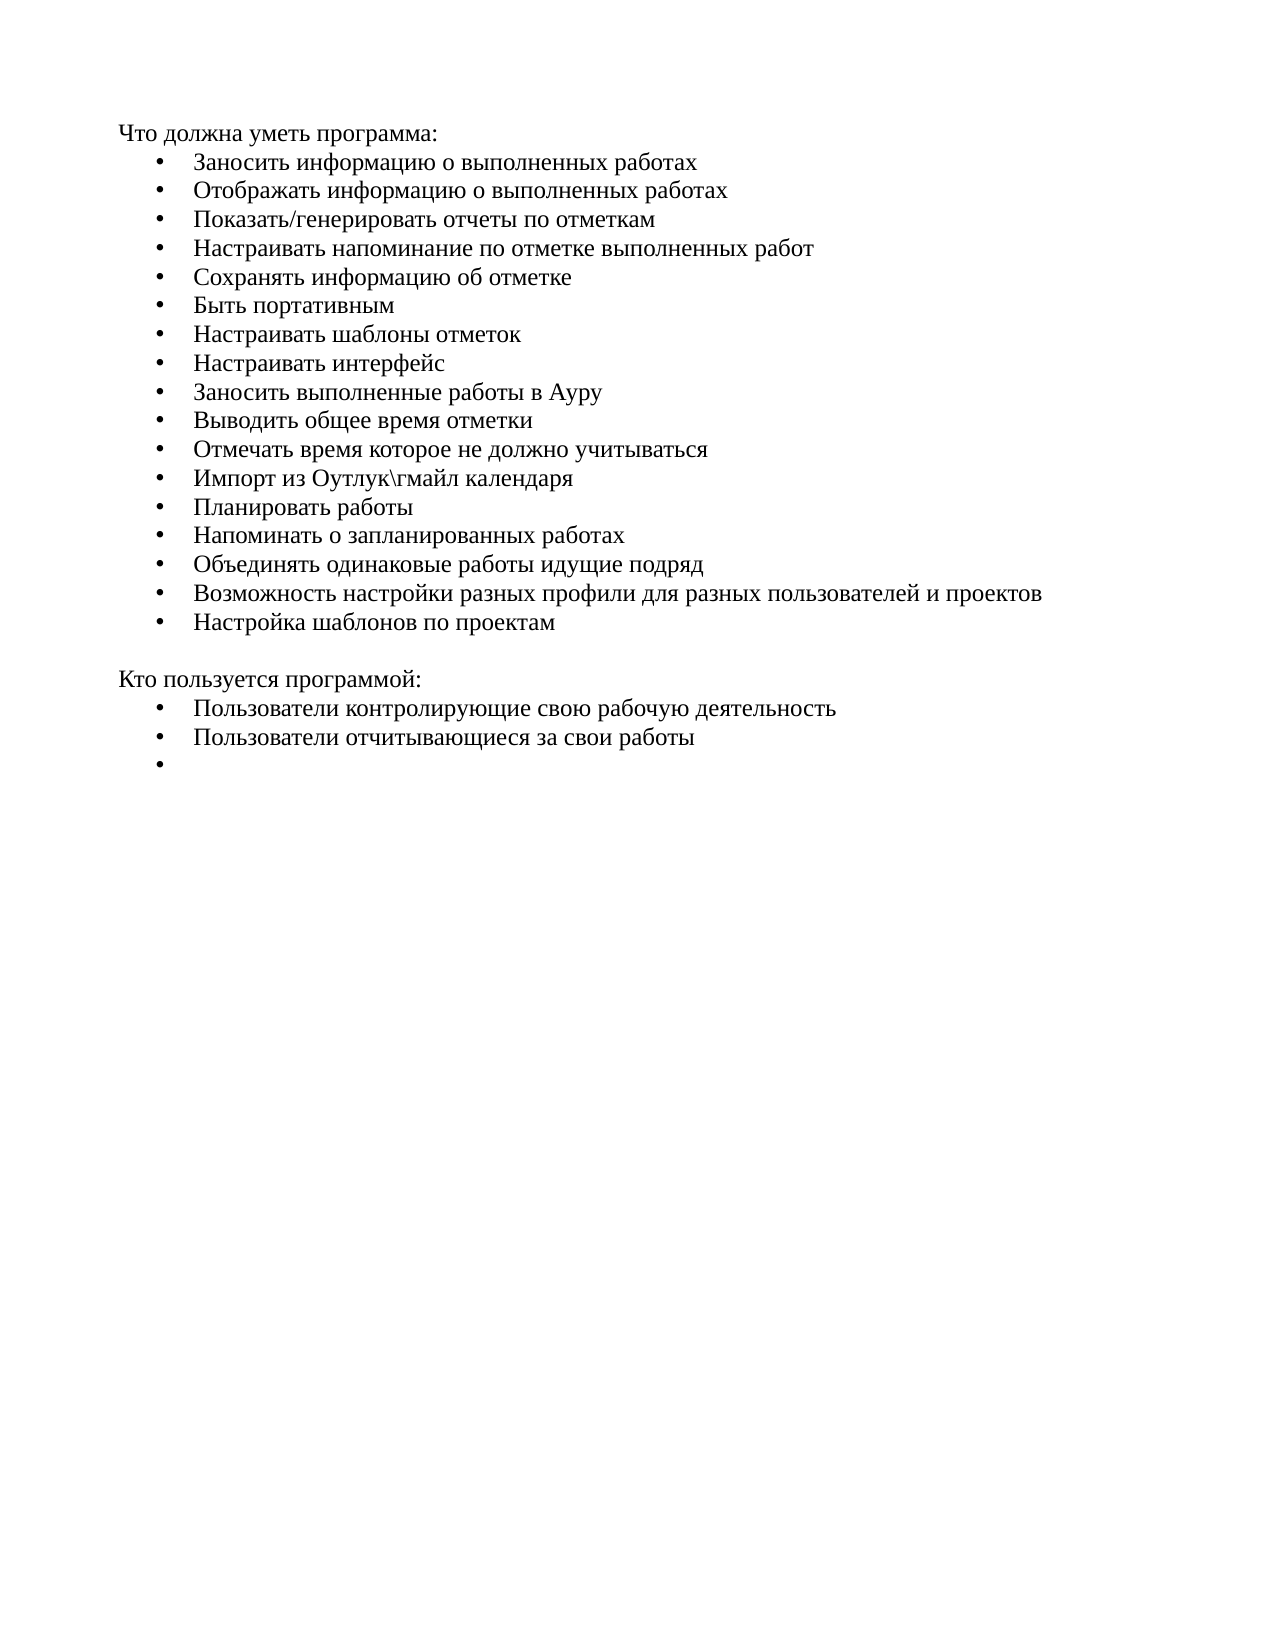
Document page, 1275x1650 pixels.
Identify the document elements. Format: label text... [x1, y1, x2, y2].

text Что должна уметь программа: [118, 118, 1157, 147]
list Заносить выполненные работы в Ауру [156, 377, 1157, 406]
list Пользователи отчитывающиеся за свои работы [156, 722, 1157, 751]
list Импорт из Оутлук\гмайл календаря [156, 463, 1157, 492]
list Возможность настройки разных профили для разных пользователей и проектов [156, 578, 1157, 607]
list Напоминать о запланированных работах [156, 521, 1157, 549]
list Быть портативным [156, 291, 1157, 319]
list Отмечать время которое не должно учитываться [156, 434, 1157, 463]
list Настраивать напоминание по отметке выполненных работ [156, 233, 1157, 262]
list Показать/генерировать отчеты по отметкам [156, 204, 1157, 233]
list Пользователи контролирующие свою рабочую деятельность [156, 693, 1157, 722]
list Объединять одинаковые работы идущие подряд [156, 549, 1157, 578]
list Сохранять информацию об отметке [156, 262, 1157, 291]
list Настройка шаблонов по проектам [156, 607, 1157, 636]
text Кто пользуется программой: [118, 664, 1157, 693]
list Выводить общее время отметки [156, 406, 1157, 434]
list Настраивать интерфейс [156, 348, 1157, 377]
list Планировать работы [156, 492, 1157, 521]
list Заносить информацию о выполненных работах [156, 147, 1157, 176]
list Настраивать шаблоны отметок [156, 319, 1157, 348]
list Отображать информацию о выполненных работах [156, 176, 1157, 204]
